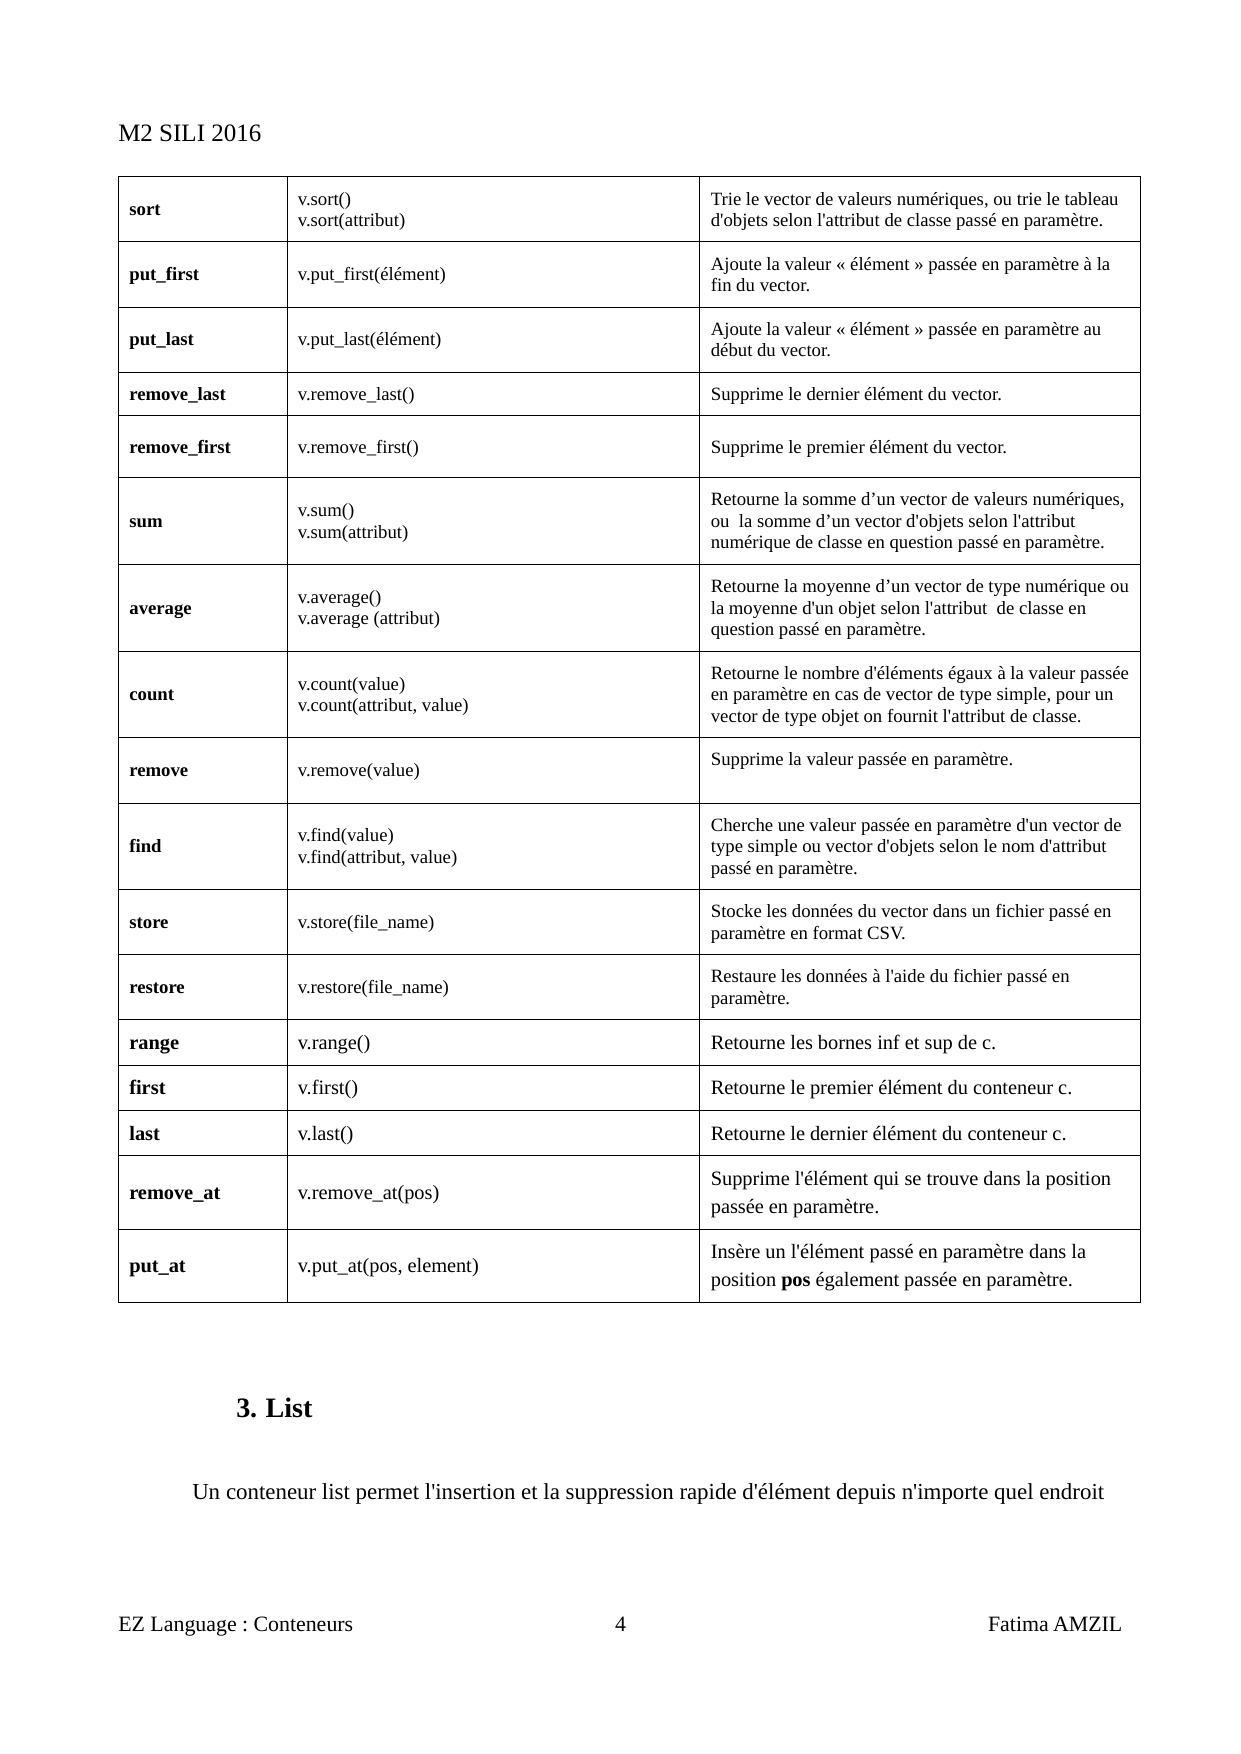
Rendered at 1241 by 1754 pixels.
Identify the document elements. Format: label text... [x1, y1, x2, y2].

table_cell Retourne le premier élément du conteneur c. [700, 1066, 1140, 1110]
text Un conteneur list permet l'insertion et la suppression rapide d'élément depuis n'importe quel endroit [118, 1478, 1122, 1505]
table_cell Ajoute la valeur « élément » passée en paramètre au début du vector. [700, 308, 1140, 372]
table_cell v.range() [288, 1020, 699, 1064]
table_cell Supprime l'élément qui se trouve dans la position passée en paramètre. [700, 1156, 1140, 1228]
table_cell Retourne le dernier élément du conteneur c. [700, 1111, 1140, 1155]
table_cell Retourne la somme d’un vector de valeurs numériques, ou la somme d’un vector d'objets selon l'attribut numérique de classe en question passé en paramètre. [700, 478, 1140, 564]
table_cell Cherche une valeur passée en paramètre d'un vector de type simple ou vector d'objets selon le nom d'attribut passé en paramètre. [700, 804, 1140, 889]
table_cell Retourne les bornes inf et sup de c. [700, 1020, 1140, 1064]
table_cell sum [119, 478, 287, 564]
table_cell store [119, 890, 287, 954]
table_cell last [119, 1111, 287, 1155]
table_cell Retourne le nombre d'éléments égaux à la valeur passée en paramètre en cas de vector de type simple, pour un vector de type objet on fournit l'attribut de classe. [700, 652, 1140, 737]
table_cell remove [119, 738, 287, 802]
table_cell v.put_last(élément) [288, 308, 699, 372]
table_cell put_first [119, 242, 287, 307]
table_cell Supprime la valeur passée en paramètre. [700, 738, 1140, 802]
table_cell v.average() v.average (attribut) [288, 565, 699, 651]
list List [236, 1391, 1122, 1423]
table_cell remove_at [119, 1156, 287, 1228]
table_cell v.first() [288, 1066, 699, 1110]
table_cell v.put_first(élément) [288, 242, 699, 307]
table_cell v.store(file_name) [288, 890, 699, 954]
table_cell count [119, 652, 287, 737]
table_cell v.put_at(pos, element) [288, 1230, 699, 1302]
table_cell v.count(value) v.count(attribut, value) [288, 652, 699, 737]
table_cell sort [119, 177, 287, 241]
table_cell restore [119, 955, 287, 1019]
table_cell Supprime le premier élément du vector. [700, 416, 1140, 477]
table_cell Supprime le dernier élément du vector. [700, 373, 1140, 415]
table_cell v.remove(value) [288, 738, 699, 802]
table_cell Stocke les données du vector dans un fichier passé en paramètre en format CSV. [700, 890, 1140, 954]
table_cell Insère un l'élément passé en paramètre dans la position pos également passée en paramètre. [700, 1230, 1140, 1302]
table_cell v.sum() v.sum(attribut) [288, 478, 699, 564]
table_cell v.restore(file_name) [288, 955, 699, 1019]
table_cell remove_first [119, 416, 287, 477]
table_cell v.find(value) v.find(attribut, value) [288, 804, 699, 889]
table_cell range [119, 1020, 287, 1064]
table_cell v.remove_at(pos) [288, 1156, 699, 1228]
table_cell average [119, 565, 287, 651]
table_cell find [119, 804, 287, 889]
table_cell put_at [119, 1230, 287, 1302]
table_cell v.remove_last() [288, 373, 699, 415]
table_cell Ajoute la valeur « élément » passée en paramètre à la fin du vector. [700, 242, 1140, 307]
table_cell remove_last [119, 373, 287, 415]
table_cell first [119, 1066, 287, 1110]
table_cell Retourne la moyenne d’un vector de type numérique ou la moyenne d'un objet selon l'attribut de classe en question passé en paramètre. [700, 565, 1140, 651]
table_cell v.remove_first() [288, 416, 699, 477]
table_cell Trie le vector de valeurs numériques, ou trie le tableau d'objets selon l'attribut de classe passé en paramètre. [700, 177, 1140, 241]
table_cell put_last [119, 308, 287, 372]
table_cell v.sort() v.sort(attribut) [288, 177, 699, 241]
table_cell Restaure les données à l'aide du fichier passé en paramètre. [700, 955, 1140, 1019]
table_cell v.last() [288, 1111, 699, 1155]
